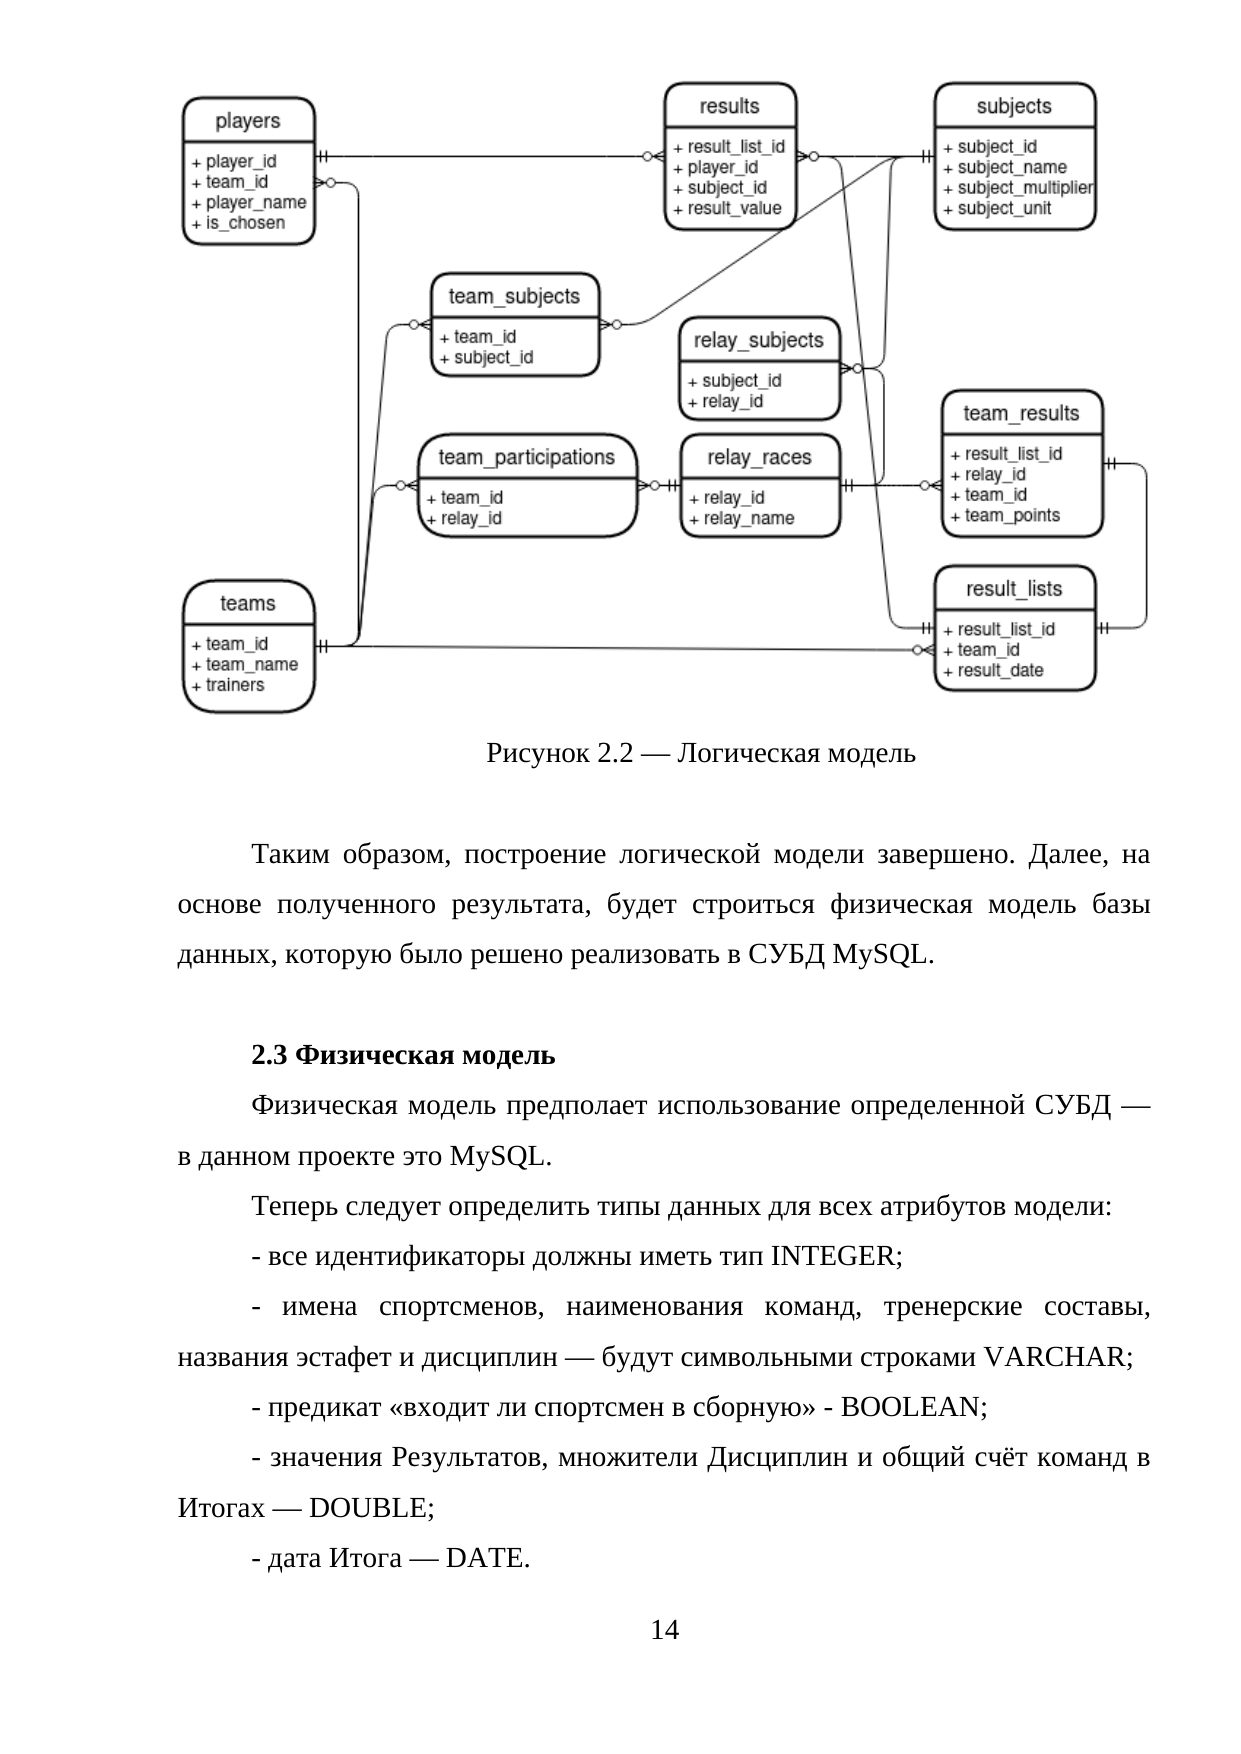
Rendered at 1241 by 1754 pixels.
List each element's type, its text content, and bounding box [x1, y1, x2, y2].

text - имена спортсменов, наименования команд, тренерские составы, названия эстафет и дисциплин — будут символьными строками VARCHAR; [177, 1288, 1152, 1372]
text 2.3 Физическая модель [177, 1037, 1152, 1071]
text Физическая модель предполает использование определенной СУБД — в данном проекте это MySQL. [177, 1087, 1152, 1171]
text Рисунок 2.2 — Логическая модель [177, 719, 1152, 769]
text - дата Итога — DATE. [177, 1540, 1152, 1574]
text - предикат «входит ли спортсмен в сборную» - BOOLEAN; [177, 1389, 1152, 1423]
text Теперь следует определить типы данных для всех атрибутов модели: [177, 1188, 1152, 1221]
text - значения Результатов, множители Дисциплин и общий счёт команд в Итогах — DOUBLE; [177, 1439, 1152, 1523]
picture [177, 75, 1152, 719]
text Таким образом, построение логической модели завершено. Далее, на основе полученного результата, будет строиться физическая модель базы данных, которую было решено реализовать в СУБД MySQL. [177, 836, 1152, 970]
text - все идентификаторы должны иметь тип INTEGER; [177, 1238, 1152, 1272]
